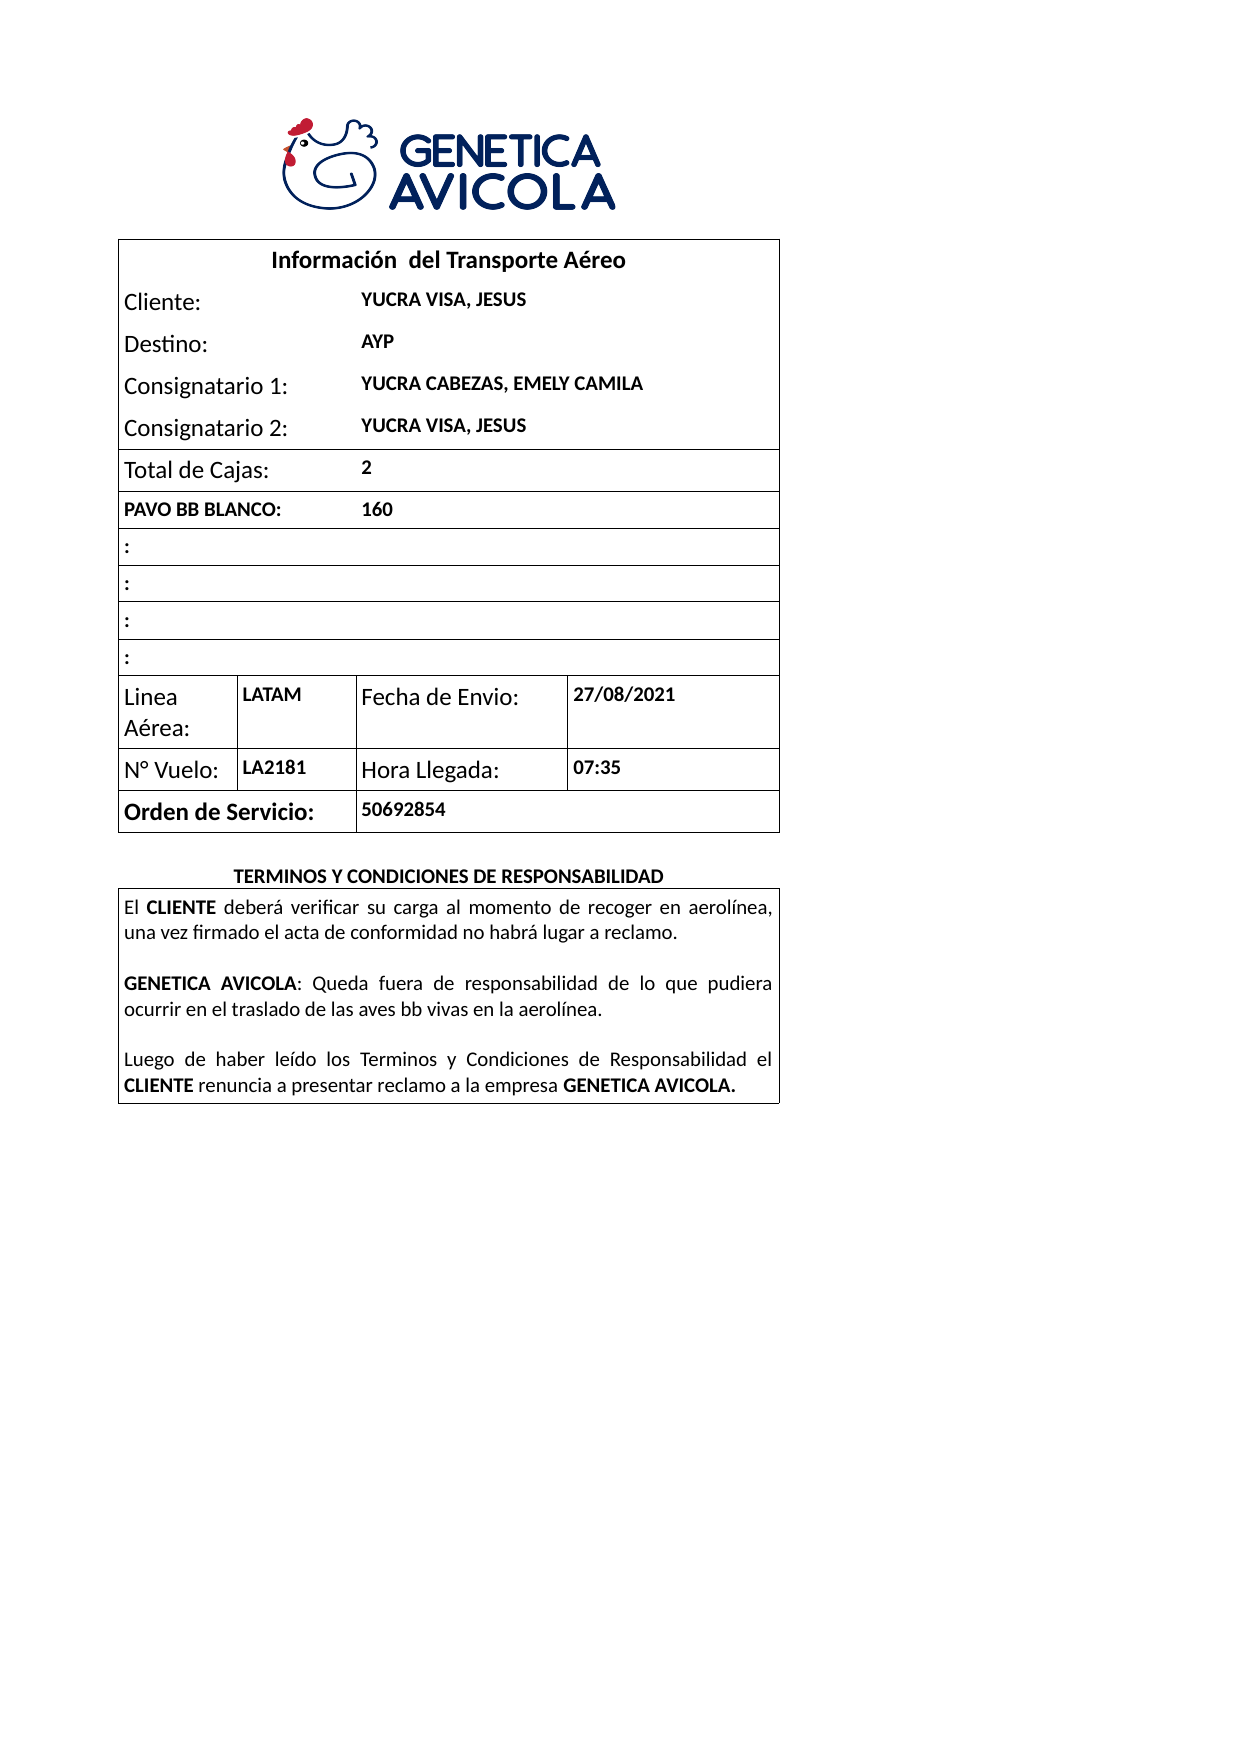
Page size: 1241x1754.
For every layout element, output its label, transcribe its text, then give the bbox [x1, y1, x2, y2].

table_cell 160 [356, 492, 779, 527]
table_cell Fecha de Envio: [357, 676, 567, 748]
table_cell Hora Llegada: [357, 749, 567, 790]
table_cell Consignatario 1: [119, 365, 356, 406]
table_cell YUCRA VISA, JESUS [356, 281, 779, 322]
table_cell TERMINOS Y CONDICIONES DE RESPONSABILIDAD [118, 833, 779, 888]
table_cell Cliente: [119, 281, 356, 322]
table_cell 07:35 [568, 749, 779, 790]
table_cell N° Vuelo: [119, 749, 237, 790]
table_cell YUCRA CABEZAS, EMELY CAMILA [356, 365, 779, 406]
table_cell : [119, 602, 356, 638]
table_cell [356, 566, 779, 601]
table_cell AYP [356, 323, 779, 364]
table_cell 50692854 [357, 791, 779, 832]
table_cell Consignatario 2: [119, 406, 356, 448]
table_cell : [119, 566, 356, 601]
picture [282, 118, 616, 210]
table_cell Linea Aérea: [119, 676, 237, 748]
table_header Información del Transporte Aéreo [119, 240, 779, 281]
table_cell [356, 602, 779, 638]
table_cell Total de Cajas: [119, 450, 356, 491]
table_cell LATAM [238, 676, 356, 748]
table_cell Orden de Servicio: [119, 791, 356, 832]
table_cell 2 [356, 450, 779, 491]
table_cell El CLIENTE deberá verificar su carga al momento de recoger en aerolínea, una vez firmado el acta de conformidad no habrá lugar a reclamo. GENETICA AVICOLA: Queda fuera de responsabilidad de lo que pudiera ocurrir en el traslado de las aves bb vivas en la aerolínea. Luego de haber leído los Terminos y Condiciones de Responsabilidad el CLIENTE renuncia a presentar reclamo a la empresa GENETICA AVICOLA. [119, 889, 779, 1103]
table_cell LA2181 [238, 749, 356, 790]
table_cell PAVO BB BLANCO: [119, 492, 356, 527]
table_cell Destino: [119, 323, 356, 364]
table_cell 27/08/2021 [568, 676, 779, 748]
table_cell : [119, 640, 356, 675]
table_cell YUCRA VISA, JESUS [356, 406, 779, 448]
table_cell [356, 640, 779, 675]
table_cell [356, 529, 779, 564]
table_cell : [119, 529, 356, 564]
